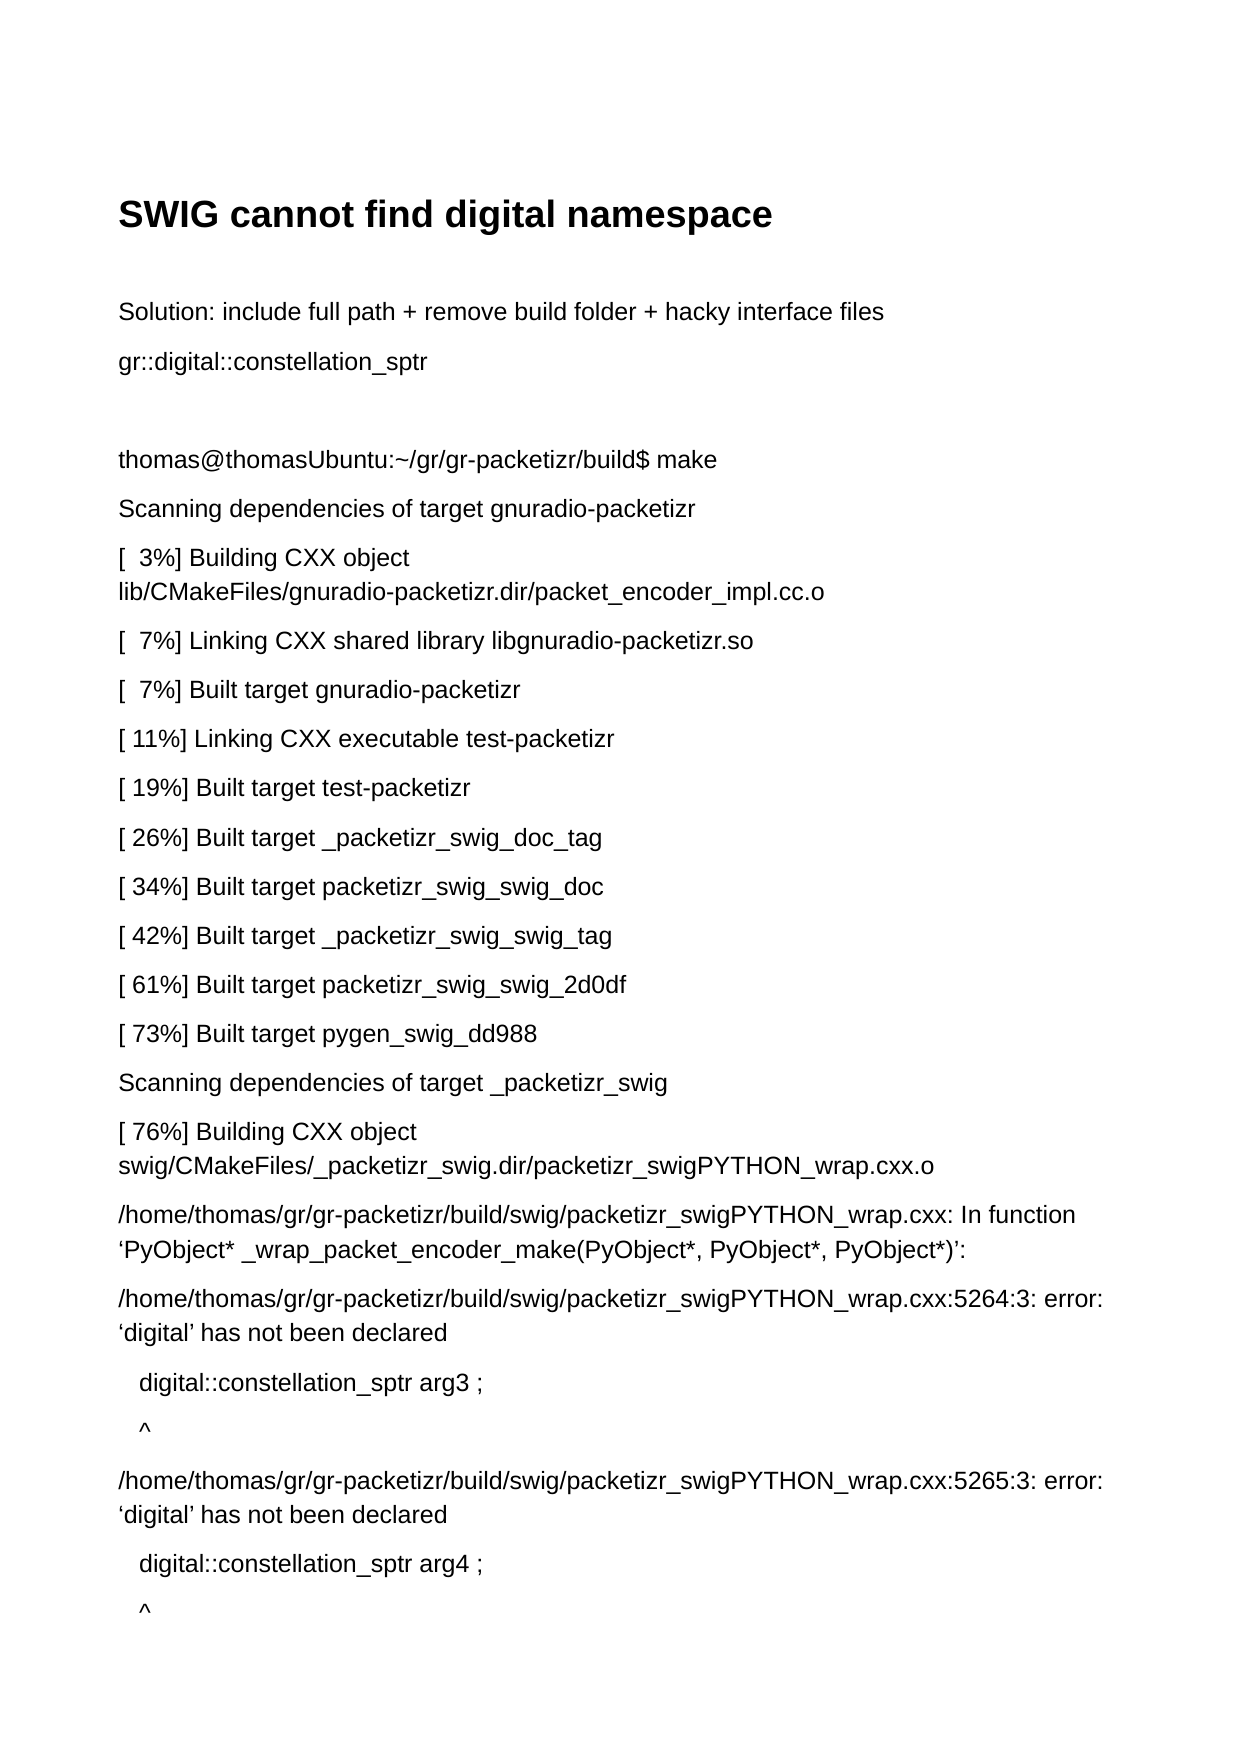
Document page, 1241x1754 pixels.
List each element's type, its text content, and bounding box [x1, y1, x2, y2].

text /home/thomas/gr/gr-packetizr/build/swig/packetizr_swigPYTHON_wrap.cxx: In function ‘PyObject* _wrap_packet_encoder_make(PyObject*, PyObject*, PyObject*)’: [118, 1200, 1122, 1264]
text /home/thomas/gr/gr-packetizr/build/swig/packetizr_swigPYTHON_wrap.cxx:5264:3: error: ‘digital’ has not been declared [118, 1284, 1122, 1347]
text thomas@thomasUbuntu:~/gr/gr-packetizr/build$ make [118, 444, 1122, 473]
text Solution: include full path + remove build folder + hacky interface files [118, 297, 1122, 326]
text [ 34%] Built target packetizr_swig_swig_doc [118, 872, 1122, 900]
text [ 42%] Built target _packetizr_swig_swig_tag [118, 921, 1122, 949]
text [ 76%] Building CXX object swig/CMakeFiles/_packetizr_swig.dir/packetizr_swigPYTHON_wrap.cxx.o [118, 1117, 1122, 1180]
text [ 61%] Built target packetizr_swig_swig_2d0df [118, 970, 1122, 998]
subtitle SWIG cannot find digital namespace [118, 192, 1122, 236]
text [ 11%] Linking CXX executable test-packetizr [118, 724, 1122, 753]
text digital::constellation_sptr arg4 ; [118, 1549, 1122, 1578]
text /home/thomas/gr/gr-packetizr/build/swig/packetizr_swigPYTHON_wrap.cxx:5265:3: error: ‘digital’ has not been declared [118, 1466, 1122, 1529]
text [ 73%] Built target pygen_swig_dd988 [118, 1019, 1122, 1047]
text digital::constellation_sptr arg3 ; [118, 1367, 1122, 1396]
text [ 7%] Built target gnuradio-packetizr [118, 675, 1122, 704]
text [ 19%] Built target test-packetizr [118, 773, 1122, 802]
text gr::digital::constellation_sptr [118, 346, 1122, 375]
text [ 7%] Linking CXX shared library libgnuradio-packetizr.so [118, 626, 1122, 655]
text Scanning dependencies of target gnuradio-packetizr [118, 494, 1122, 522]
text [ 26%] Built target _packetizr_swig_doc_tag [118, 822, 1122, 851]
text Scanning dependencies of target _packetizr_swig [118, 1068, 1122, 1097]
text [ 3%] Building CXX object lib/CMakeFiles/gnuradio-packetizr.dir/packet_encoder_impl.cc.o [118, 543, 1122, 606]
text ^ [118, 1598, 1122, 1627]
text ^ [118, 1417, 1122, 1445]
